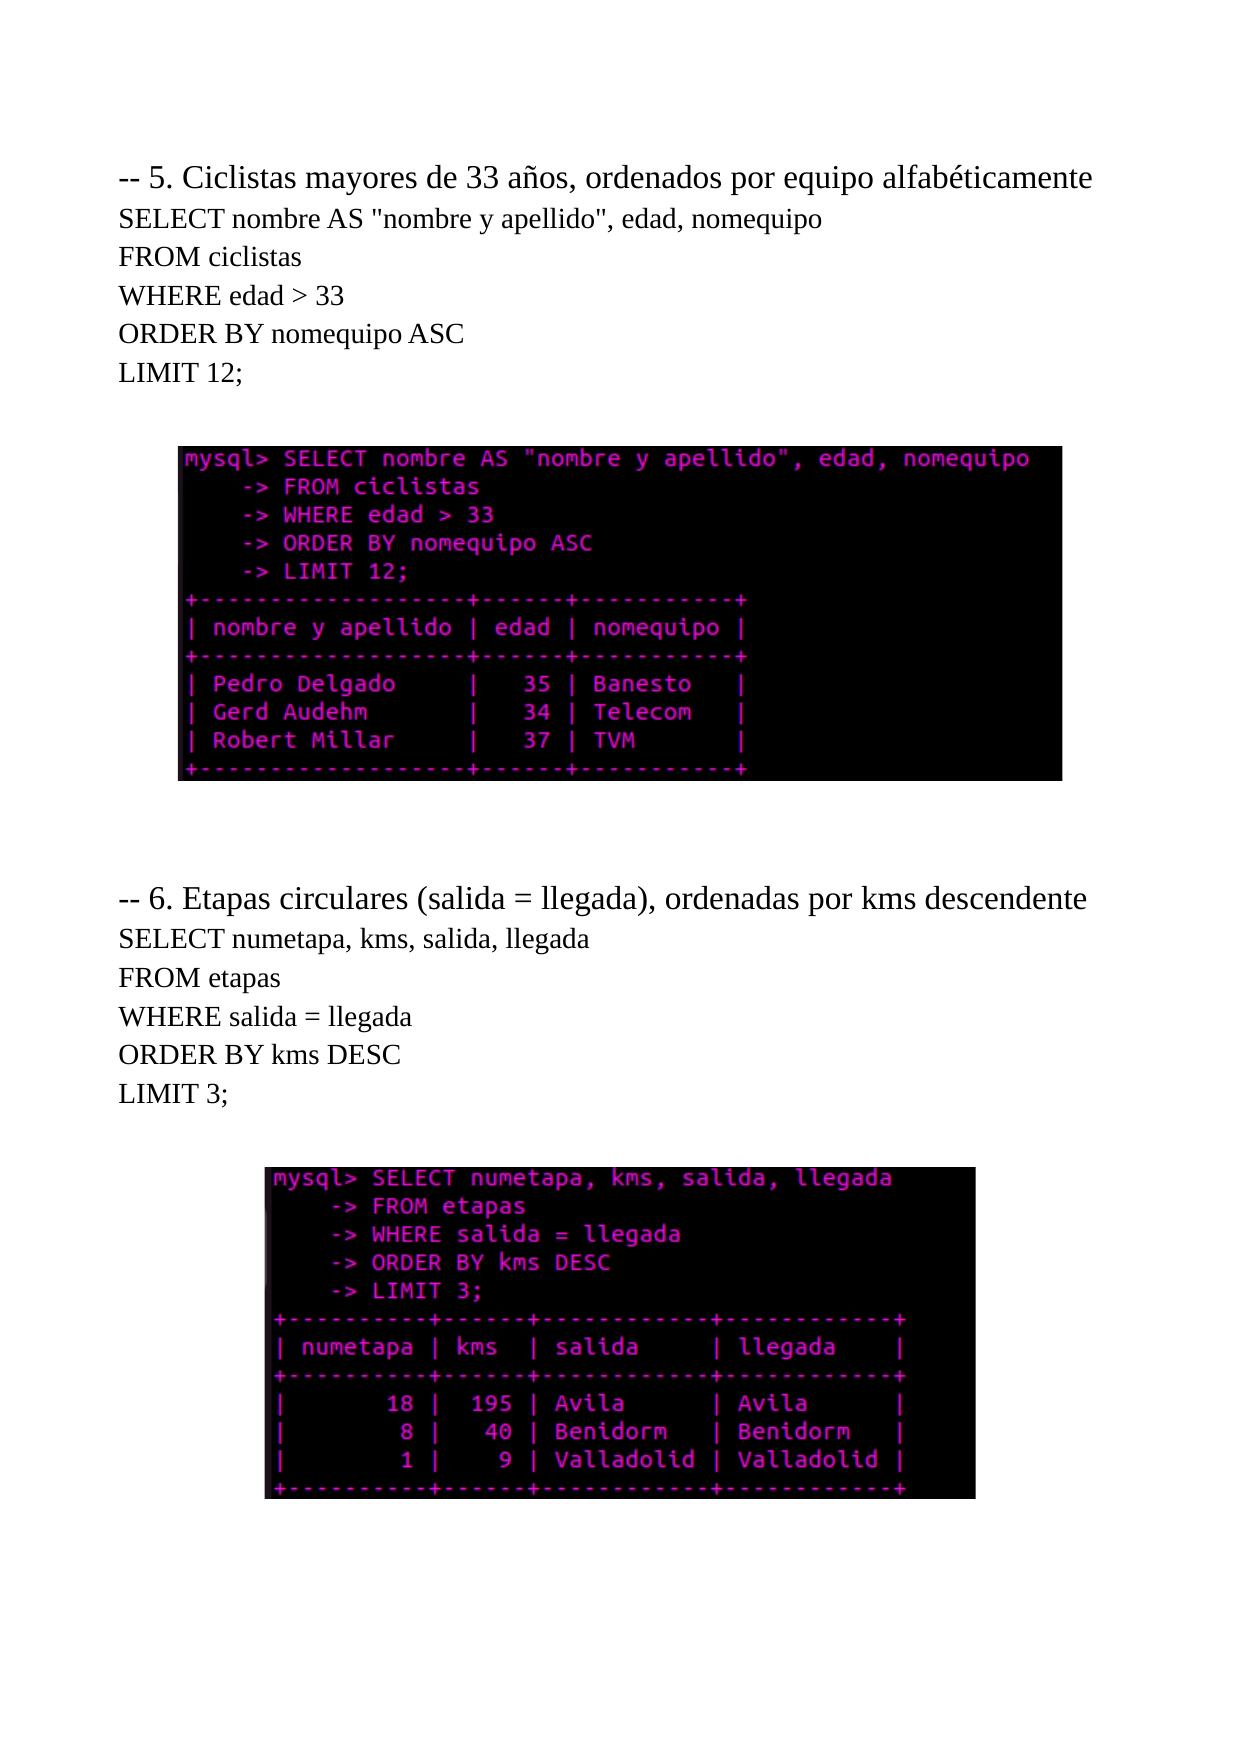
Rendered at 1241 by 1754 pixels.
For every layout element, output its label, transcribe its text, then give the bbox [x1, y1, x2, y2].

picture [264, 1167, 976, 1499]
text -- 6. Etapas circulares (salida = llegada), ordenadas por kms descendente SELECT numetapa, kms, salida, llegada FROM etapas WHERE salida = llegada ORDER BY kms DESC LIMIT 3; [118, 839, 1122, 1148]
picture [177, 446, 1063, 781]
text -- 5. Ciclistas mayores de 33 años, ordenados por equipo alfabéticamente SELECT nombre AS "nombre y apellido", edad, nomequipo FROM ciclistas WHERE edad > 33 ORDER BY nomequipo ASC LIMIT 12; [118, 118, 1122, 427]
